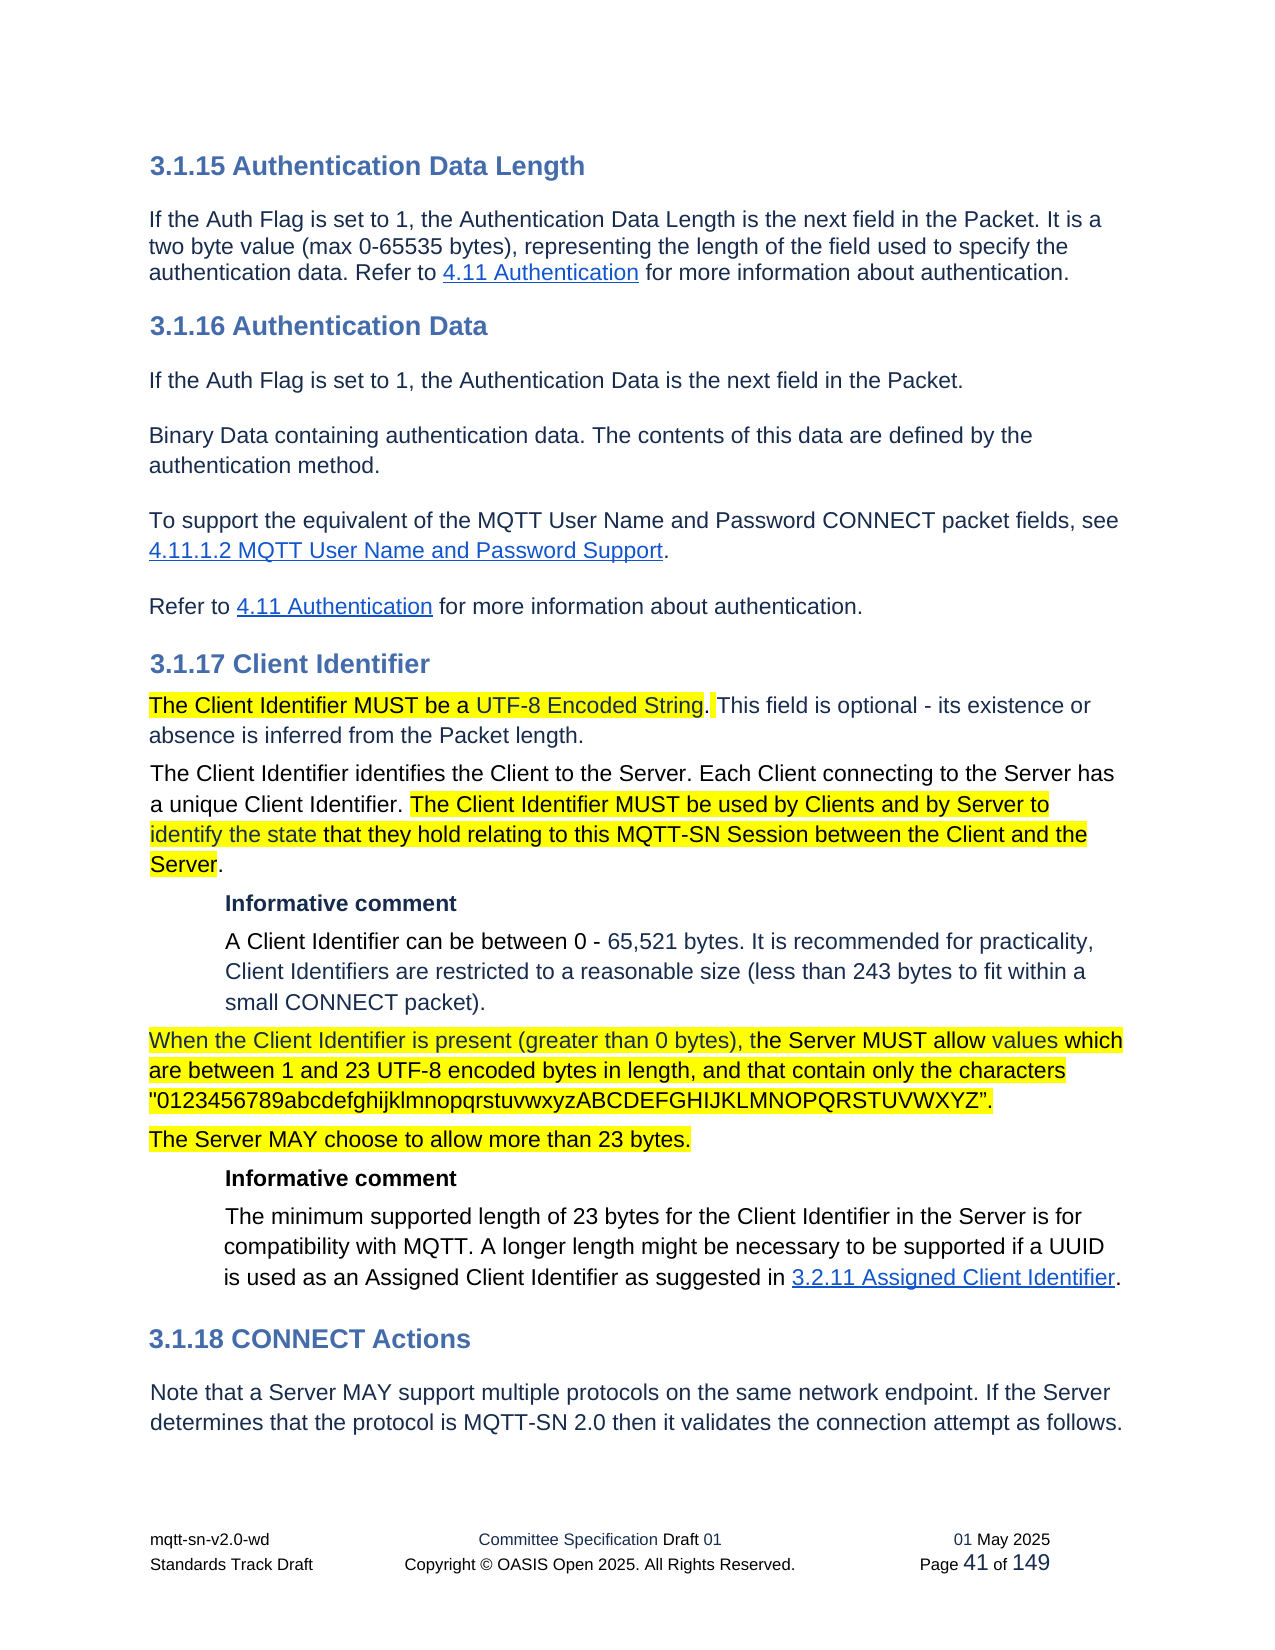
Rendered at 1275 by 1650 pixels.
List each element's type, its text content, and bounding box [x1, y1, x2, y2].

text Binary Data containing authentication data. The contents of this data are defined by the authentication method. [148, 422, 1124, 478]
text When the Client Identifier is present (greater than 0 bytes), the Server MUST allow values which are between 1 and 23 UTF-8 encoded bytes in length, and that contain only the characters "0123456789abcdefghijklmnopqrstuvwxyzABCDEFGHIJKLMNOPQRSTUVWXYZ”. [148, 1027, 1124, 1114]
text The minimum supported length of 23 bytes for the Client Identifier in the Server is for compatibility with MQTT. A longer length might be necessary to be supported if a UUID is used as an Assigned Client Identifier as suggested in 3.2.11 Assigned Client Identifier. [223, 1203, 1124, 1290]
text The Server MAY choose to allow more than 23 bytes. [148, 1126, 1124, 1152]
text Note that a Server MAY support multiple protocols on the same network endpoint. If the Server determines that the protocol is MQTT-SN 2.0 then it validates the connection attempt as follows. [150, 1379, 1125, 1436]
text The Client Identifier MUST be a UTF-8 Encoded String. This field is optional - its existence or absence is inferred from the Packet length. [148, 692, 1124, 748]
text If the Auth Flag is set to 1, the Authentication Data Length is the next field in the Packet. It is a two byte value (max 0-65535 bytes), representing the length of the field used to specify the authentication data. Refer to 4.11 Authentication for more information about authentication. [148, 206, 1124, 285]
text A Client Identifier can be between 0 - 65,521 bytes. It is recommended for practicality, Client Identifiers are restricted to a reasonable size (less than 243 bytes to fit within a small CONNECT packet). [225, 928, 1124, 1015]
subtitle 3.1.18 CONNECT Actions [148, 1323, 1124, 1354]
subtitle 3.1.17 Client Identifier [150, 648, 1124, 679]
text Refer to 4.11 Authentication for more information about authentication. [148, 593, 1124, 619]
text Informative comment [223, 1164, 1124, 1191]
subtitle 3.1.15 Authentication Data Length [150, 150, 1124, 181]
text If the Auth Flag is set to 1, the Authentication Data is the next field in the Packet. [148, 367, 1124, 393]
subtitle 3.1.16 Authentication Data [150, 310, 1124, 342]
text The Client Identifier identifies the Client to the Server. Each Client connecting to the Server has a unique Client Identifier. The Client Identifier MUST be used by Clients and by Server to identify the state that they hold relating to this MQTT-SN Session between the Client and the Server. [150, 760, 1124, 877]
text To support the equivalent of the MQTT User Name and Password CONNECT packet fields, see 4.11.1.2 MQTT User Name and Password Support. [148, 507, 1124, 564]
text Informative comment [225, 889, 1124, 916]
